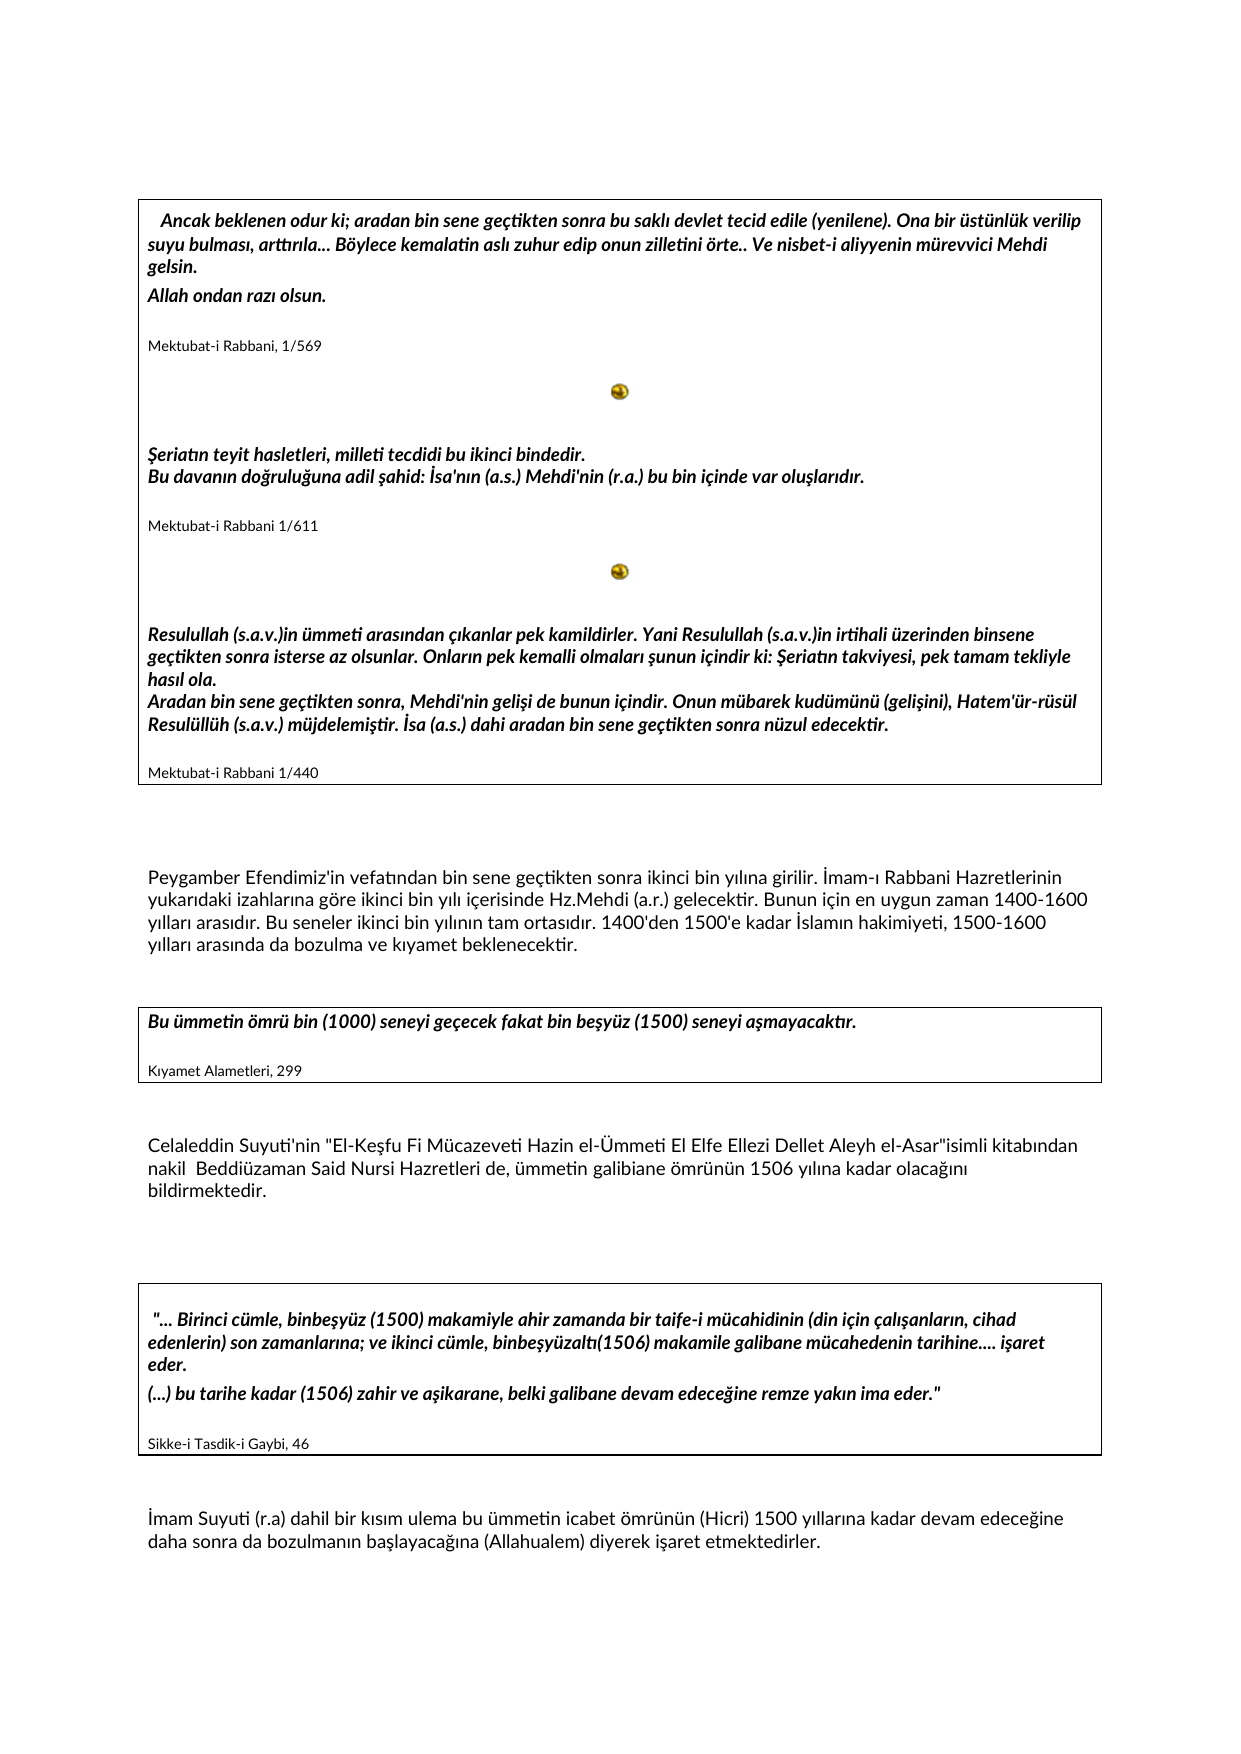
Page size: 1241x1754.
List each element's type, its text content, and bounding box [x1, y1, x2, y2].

text Resulullah (s.a.v.)in ümmeti arasından çıkanlar pek kamildirler. Yani Resulullah (s.a.v.)in irtihali üzerinden binsene geçtikten sonra isterse az olsunlar. Onların pek kemalli olmaları şunun içindir ki: Şeriatın takviyesi, pek tamam tekliyle hasıl ola. Aradan bin sene geçtikten sonra, Mehdi'nin gelişi de bunun içindir. Onun mübarek kudümünü (gelişini), Hatem'ür-rüsül Resulüllüh (s.a.v.) müjdelemiştir. İsa (a.s.) dahi aradan bin sene geçtikten sonra nüzul edecektir. [139, 619, 1101, 735]
text Mektubat-i Rabbani 1/611 [139, 513, 1101, 534]
text Peygamber Efendimiz'in vefatından bin sene geçtikten sonra ikinci bin yılına girilir. İmam-ı Rabbani Hazretlerinin yukarıdaki izahlarına göre ikinci bin yılı içerisinde Hz.Mehdi (a.r.) gelecektir. Bunun için en uygun zaman 1400-1600 yılları arasıdır. Bu seneler ikinci bin yılının tam ortasıdır. 1400'den 1500'e kadar İslamın hakimiyeti, 1500-1600 yılları arasında da bozulma ve kıyamet beklenecektir. [148, 866, 1093, 978]
text Ancak beklenen odur ki; aradan bin sene geçtikten sonra bu saklı devlet tecid edile (yenilene). Ona bir üstünlük verilip suyu bulması, arttırıla... Böylece kemalatin aslı zuhur edip onun zilletini örte.. Ve nisbet-i aliyyenin mürevvici Mehdi gelsin. Allah ondan razı olsun. [139, 200, 1101, 307]
picture [610, 563, 630, 582]
text Kıyamet Alametleri, 299 [139, 1059, 1101, 1082]
picture [610, 383, 630, 402]
text Şeriatın teyit hasletleri, milleti tecdidi bu ikinci bindedir. Bu davanın doğruluğuna adil şahid: İsa'nın (a.s.) Mehdi'nin (r.a.) bu bin içinde var oluşlarıdır. [139, 439, 1101, 487]
text "... Birinci cümle, binbeşyüz (1500) makamiyle ahir zamanda bir taife-i mücahidinin (din için çalışanların, cihad edenlerin) son zamanlarına; ve ikinci cümle, binbeşyüzaltı(1506) makamile galibane mücahedenin tarihine.... işaret eder. (...) bu tarihe kadar (1506) zahir ve aşikarane, belki galibane devam edeceğine remze yakın ima eder." [139, 1284, 1101, 1406]
text Sikke-i Tasdik-i Gaybi, 46 [139, 1432, 1101, 1454]
text İmam Suyuti (r.a) dahil bir kısım ulema bu ümmetin icabet ömrünün (Hicri) 1500 yıllarına kadar devam edeceğine daha sonra da bozulmanın başlayacağına (Allahualem) diyerek işaret etmektedirler. [148, 1485, 1093, 1552]
text Celaleddin Suyuti'nin "El-Keşfu Fi Mücazeveti Hazin el-Ümmeti El Elfe Ellezi Dellet Aleyh el-Asar"isimli kitabından nakil Beddiüzaman Said Nursi Hazretleri de, ümmetin galibiane ömrünün 1506 yılına kadar olacağını bildirmektedir. [148, 1112, 1093, 1202]
text Bu ümmetin ömrü bin (1000) seneyi geçecek fakat bin beşyüz (1500) seneyi aşmayacaktır. [139, 1008, 1101, 1033]
text Mektubat-i Rabbani, 1/569 [139, 333, 1101, 354]
text Mektubat-i Rabbani 1/440 [139, 761, 1101, 784]
